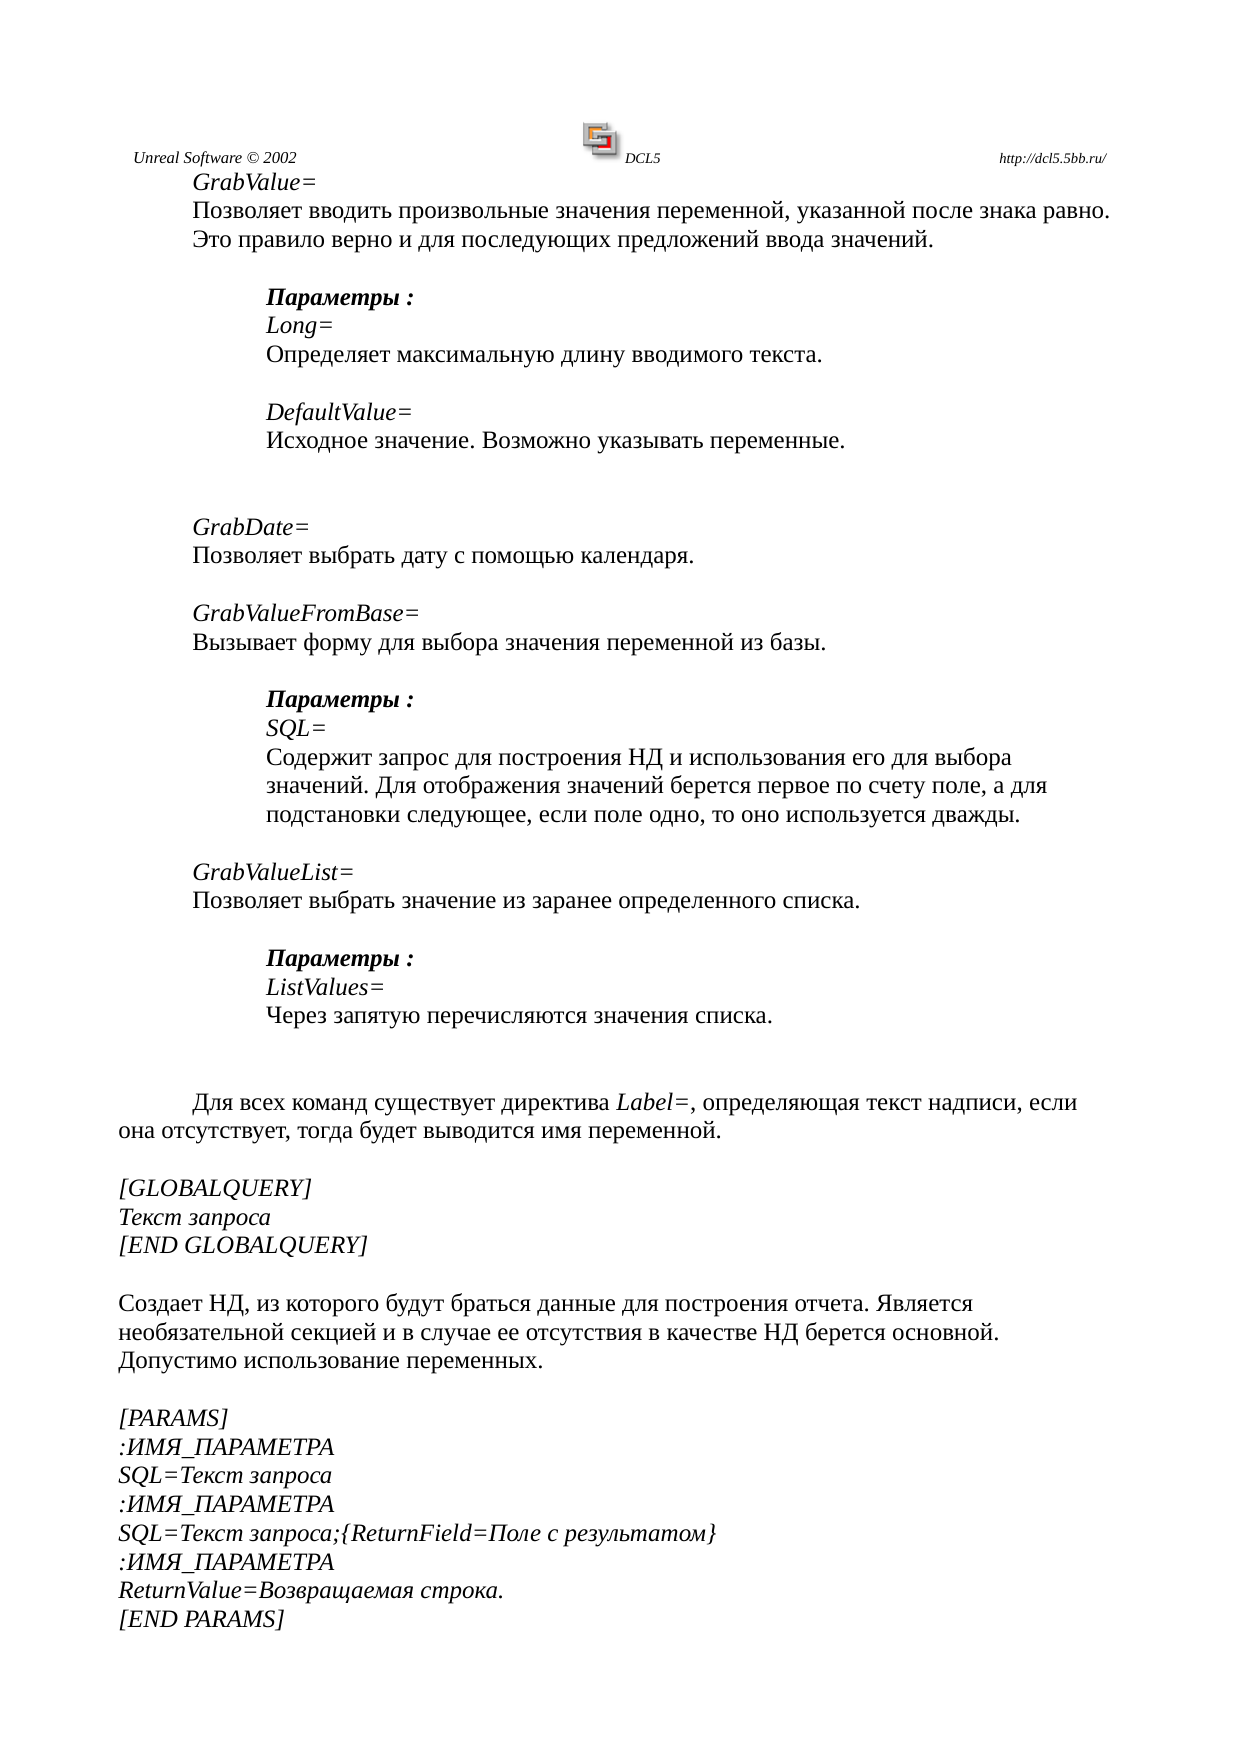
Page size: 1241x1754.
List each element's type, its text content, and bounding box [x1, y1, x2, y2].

text Через запятую перечисляются значения списка. [118, 1000, 1122, 1029]
text SQL= [118, 713, 1122, 742]
text DefaultValue= [118, 397, 1122, 425]
text Вызывает форму для выбора значения переменной из базы. [118, 627, 1122, 655]
text [GLOBALQUERY] [118, 1173, 1122, 1202]
text Определяет максимальную длину вводимого текста. [118, 339, 1122, 368]
text Параметры : [118, 943, 1122, 972]
text GrabDate= [118, 512, 1122, 540]
text она отсутствует, тогда будет выводится имя переменной. [118, 1115, 1122, 1144]
text Текст запроса [118, 1202, 1122, 1230]
text Long= [118, 310, 1122, 339]
text GrabValueList= [118, 857, 1122, 885]
text SQL=Текст запроса [118, 1460, 1122, 1489]
text Позволяет выбрать значение из заранее определенного списка. [118, 885, 1122, 914]
text GrabValueFromBase= [118, 598, 1122, 627]
text Содержит запрос для построения НД и использования его для выбора [118, 742, 1122, 770]
text SQL=Текст запроса;{ReturnField=Поле с результатом} [118, 1518, 1122, 1547]
text значений. Для отображения значений берется первое по счету поле, а для подстановки следующее, если поле одно, то оно используется дважды. [118, 770, 1122, 828]
text ReturnValue=Возвращаемая строка. [118, 1575, 1122, 1604]
text [END PARAMS] [118, 1604, 1122, 1633]
picture [579, 118, 625, 164]
text :ИМЯ_ПАРАМЕТРА [118, 1432, 1122, 1460]
text ListValues= [118, 972, 1122, 1000]
text [PARAMS] [118, 1403, 1122, 1432]
text GrabValue= [118, 167, 1122, 195]
text :ИМЯ_ПАРАМЕТРА [118, 1489, 1122, 1518]
text Допустимо использование переменных. [118, 1345, 1122, 1374]
text Для всех команд существует директива Label=, определяющая текст надписи, если [118, 1087, 1122, 1115]
text :ИМЯ_ПАРАМЕТРА [118, 1547, 1122, 1575]
text Позволяет вводить произвольные значения переменной, указанной после знака равно. Это правило верно и для последующих предложений ввода значений. [118, 195, 1122, 253]
text [END GLOBALQUERY] [118, 1230, 1122, 1259]
text Позволяет выбрать дату с помощью календаря. [118, 540, 1122, 569]
text Параметры : [118, 282, 1122, 310]
text Создает НД, из которого будут браться данные для построения отчета. Является необязательной секцией и в случае ее отсутствия в качестве НД берется основной. [118, 1288, 1122, 1345]
text Исходное значение. Возможно указывать переменные. [118, 425, 1122, 454]
text Параметры : [118, 684, 1122, 713]
